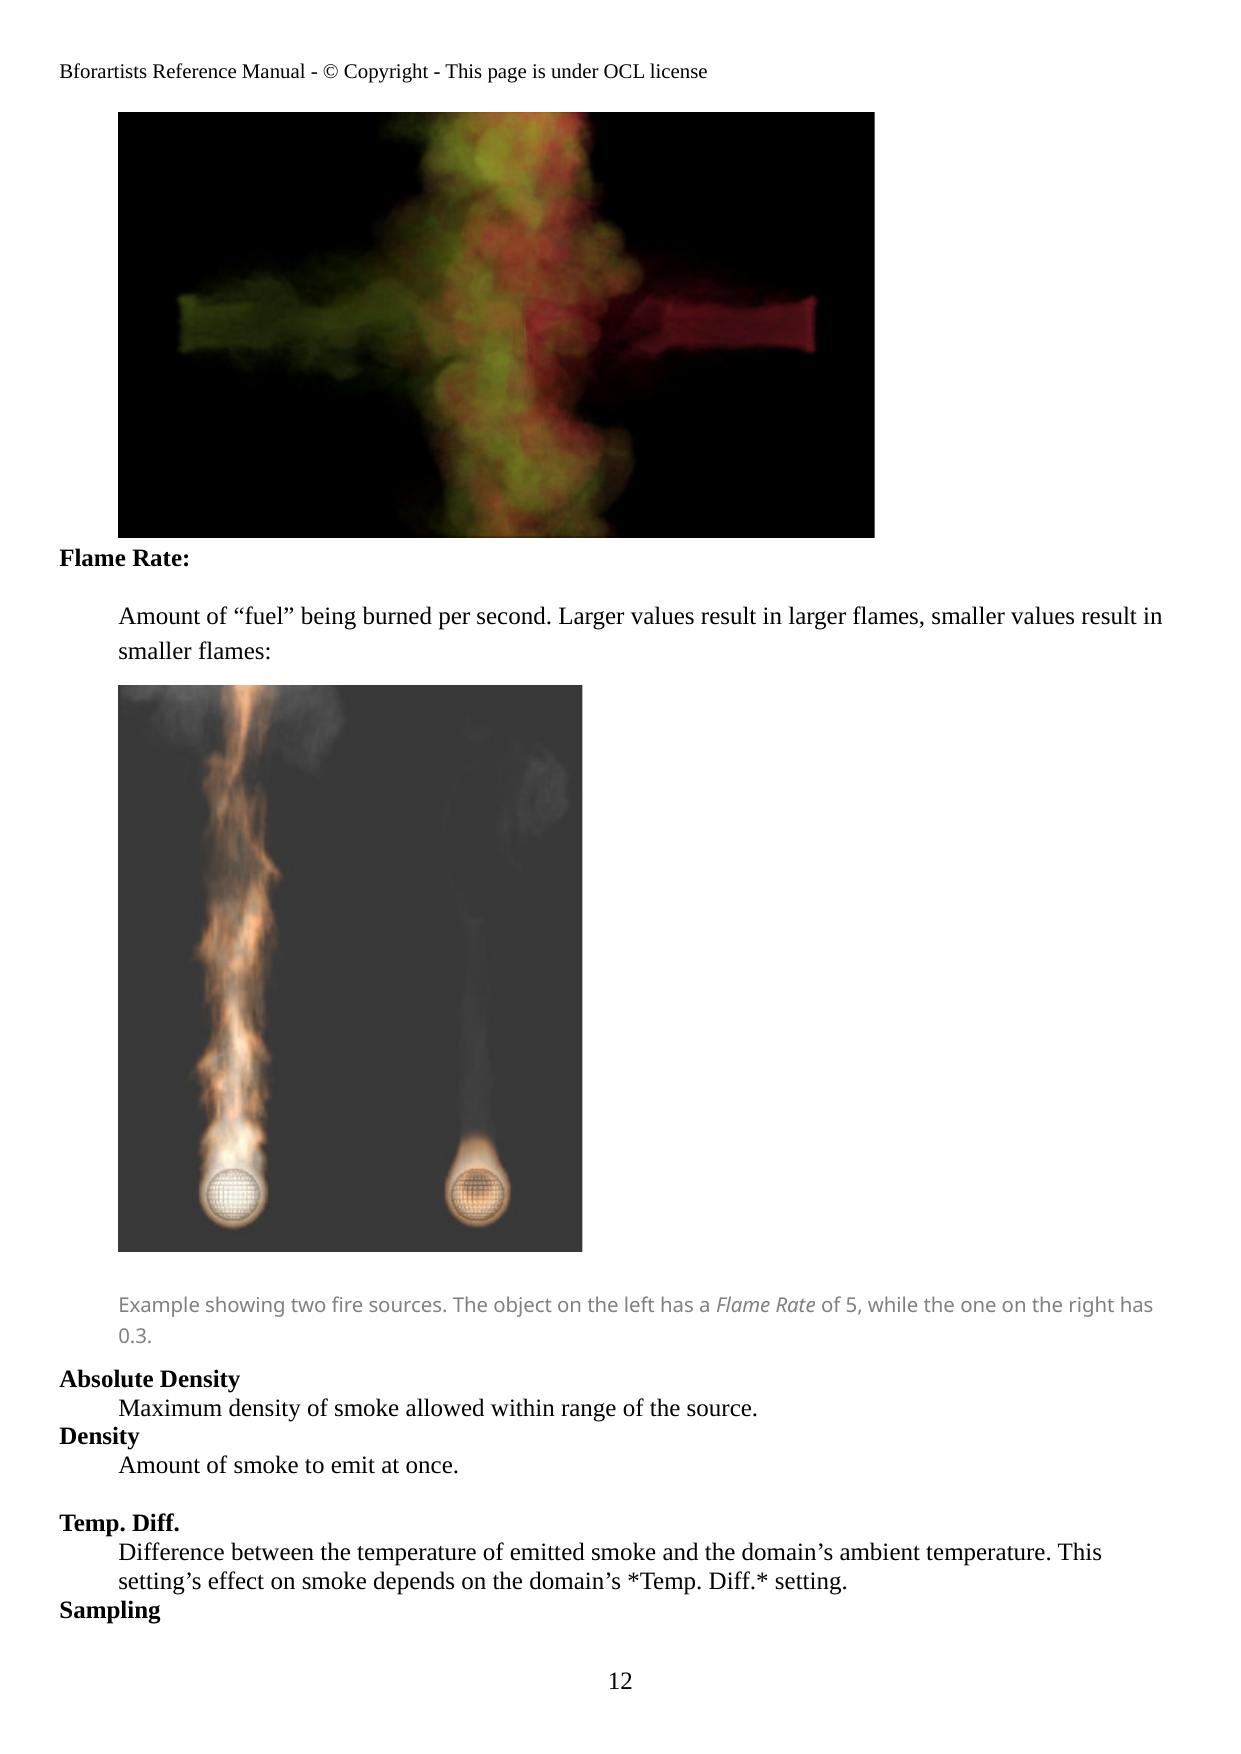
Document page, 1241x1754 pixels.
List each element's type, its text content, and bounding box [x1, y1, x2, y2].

picture [118, 685, 583, 1252]
subtitle Absolute Density [59, 1364, 1181, 1393]
subtitle Temp. Diff. [59, 1508, 1181, 1537]
list Amount of smoke to emit at once. [118, 1450, 1181, 1479]
text Example showing two fire sources. The object on the left has a Flame Rate of 5, while the one on the right has 0.3. [118, 1287, 1181, 1349]
subtitle Density [59, 1421, 1181, 1450]
list Maximum density of smoke allowed within range of the source. [118, 1393, 1181, 1421]
picture [118, 112, 875, 538]
list Difference between the temperature of emitted smoke and the domain’s ambient temperature. This setting’s effect on smoke depends on the domain’s *Temp. Diff.* setting. [118, 1537, 1181, 1595]
subtitle Flame Rate: [59, 543, 1181, 572]
subtitle Sampling [59, 1595, 1181, 1623]
text Amount of “fuel” being burned per second. Larger values result in larger flames, smaller values result in smaller flames: [118, 601, 1181, 665]
